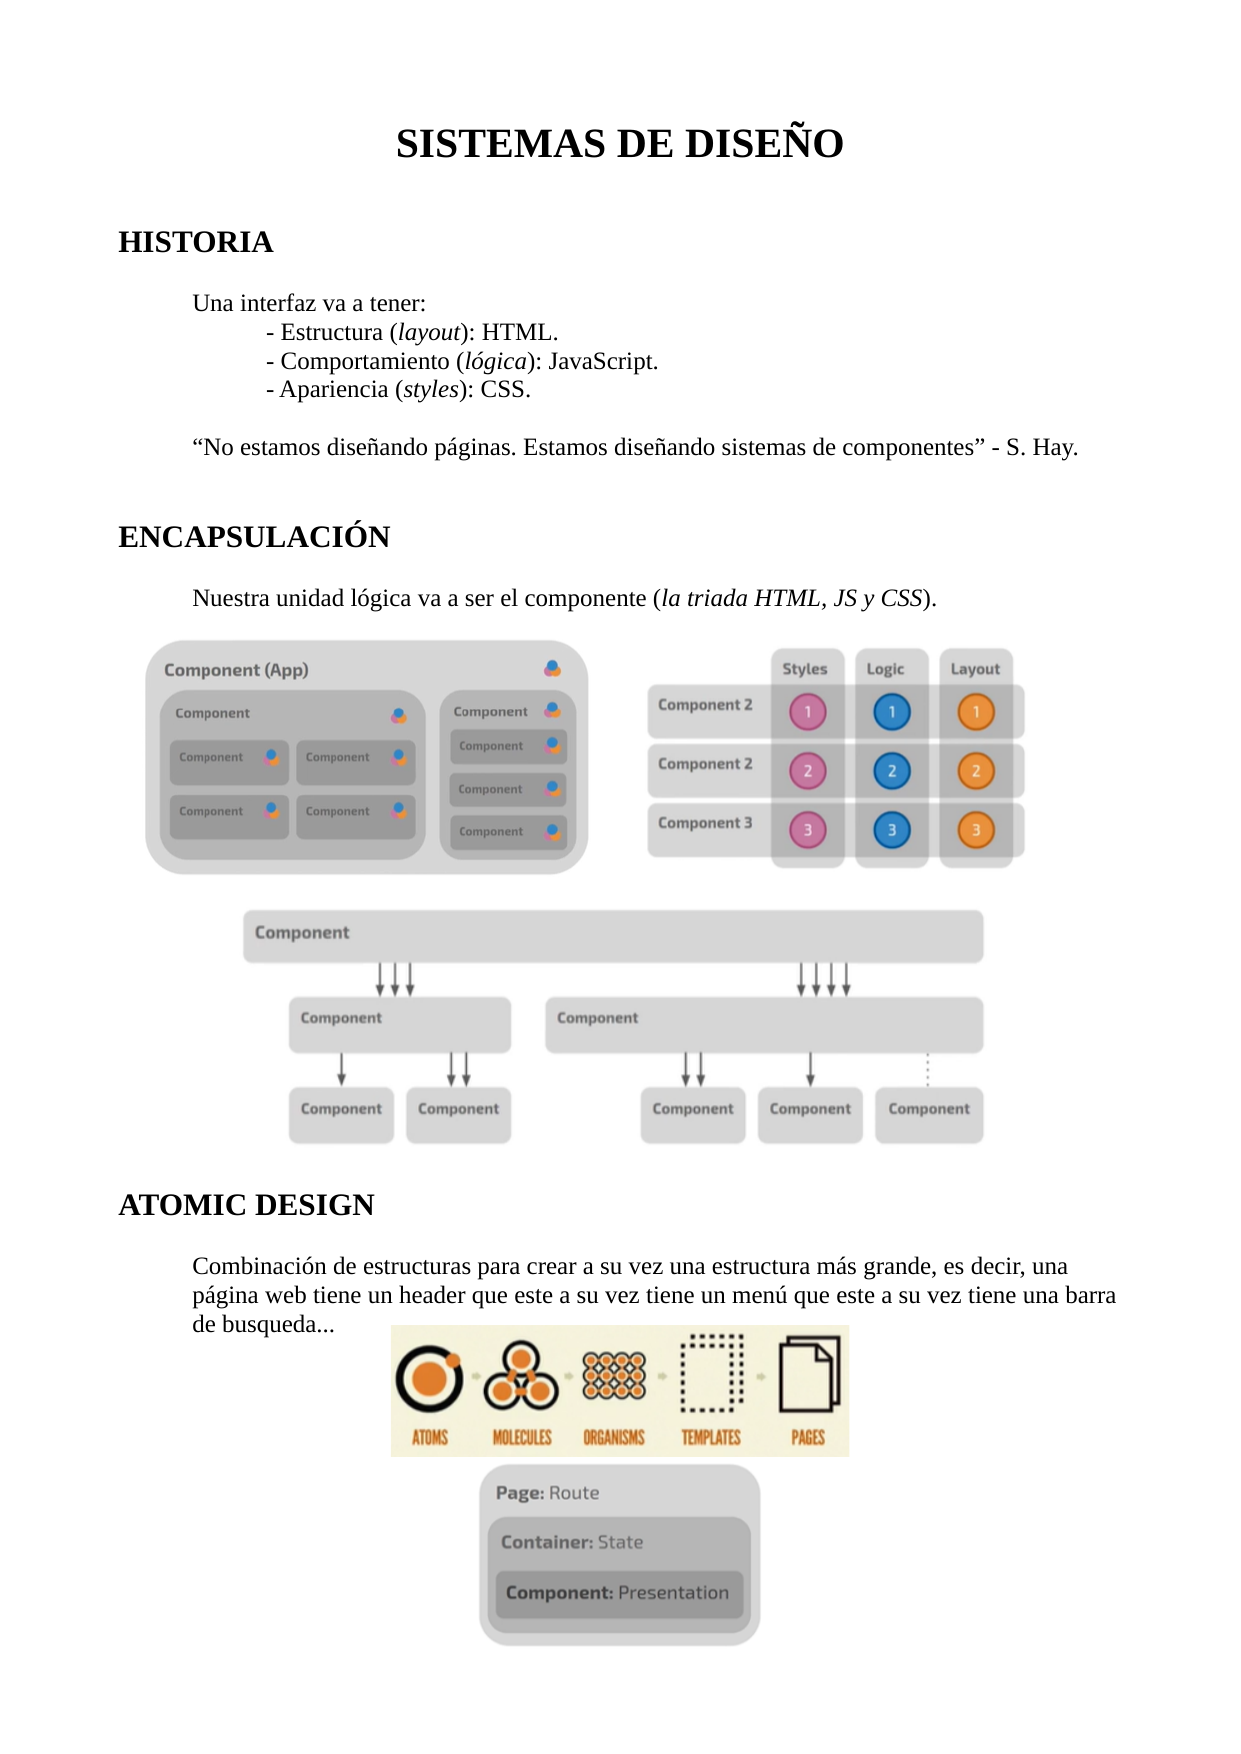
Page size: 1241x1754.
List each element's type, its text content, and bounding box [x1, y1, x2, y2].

picture [238, 899, 1002, 1153]
text Una interfaz va a tener: [118, 288, 1122, 317]
text - Comportamiento (lógica): JavaScript. [118, 346, 1122, 374]
text HISTORIA [118, 223, 1122, 259]
text Nuestra unidad lógica va a ser el componente (la triada HTML, JS y CSS). [118, 583, 1122, 612]
picture [390, 1325, 850, 1457]
text SISTEMAS DE DISEÑO [118, 118, 1122, 166]
text - Apariencia (styles): CSS. [118, 374, 1122, 403]
text “No estamos diseñando páginas. Estamos diseñando sistemas de componentes” - S. Hay. [118, 432, 1122, 461]
picture [142, 624, 592, 881]
picture [630, 624, 1035, 882]
text ENCAPSULACIÓN [118, 518, 1122, 554]
text Combinación de estructuras para crear a su vez una estructura más grande, es decir, una página web tiene un header que este a su vez tiene un menú que este a su vez tiene una barra de busqueda... [118, 1251, 1122, 1338]
text ATOMIC DESIGN [118, 1187, 1122, 1223]
picture [472, 1462, 769, 1651]
text - Estructura (layout): HTML. [118, 317, 1122, 346]
